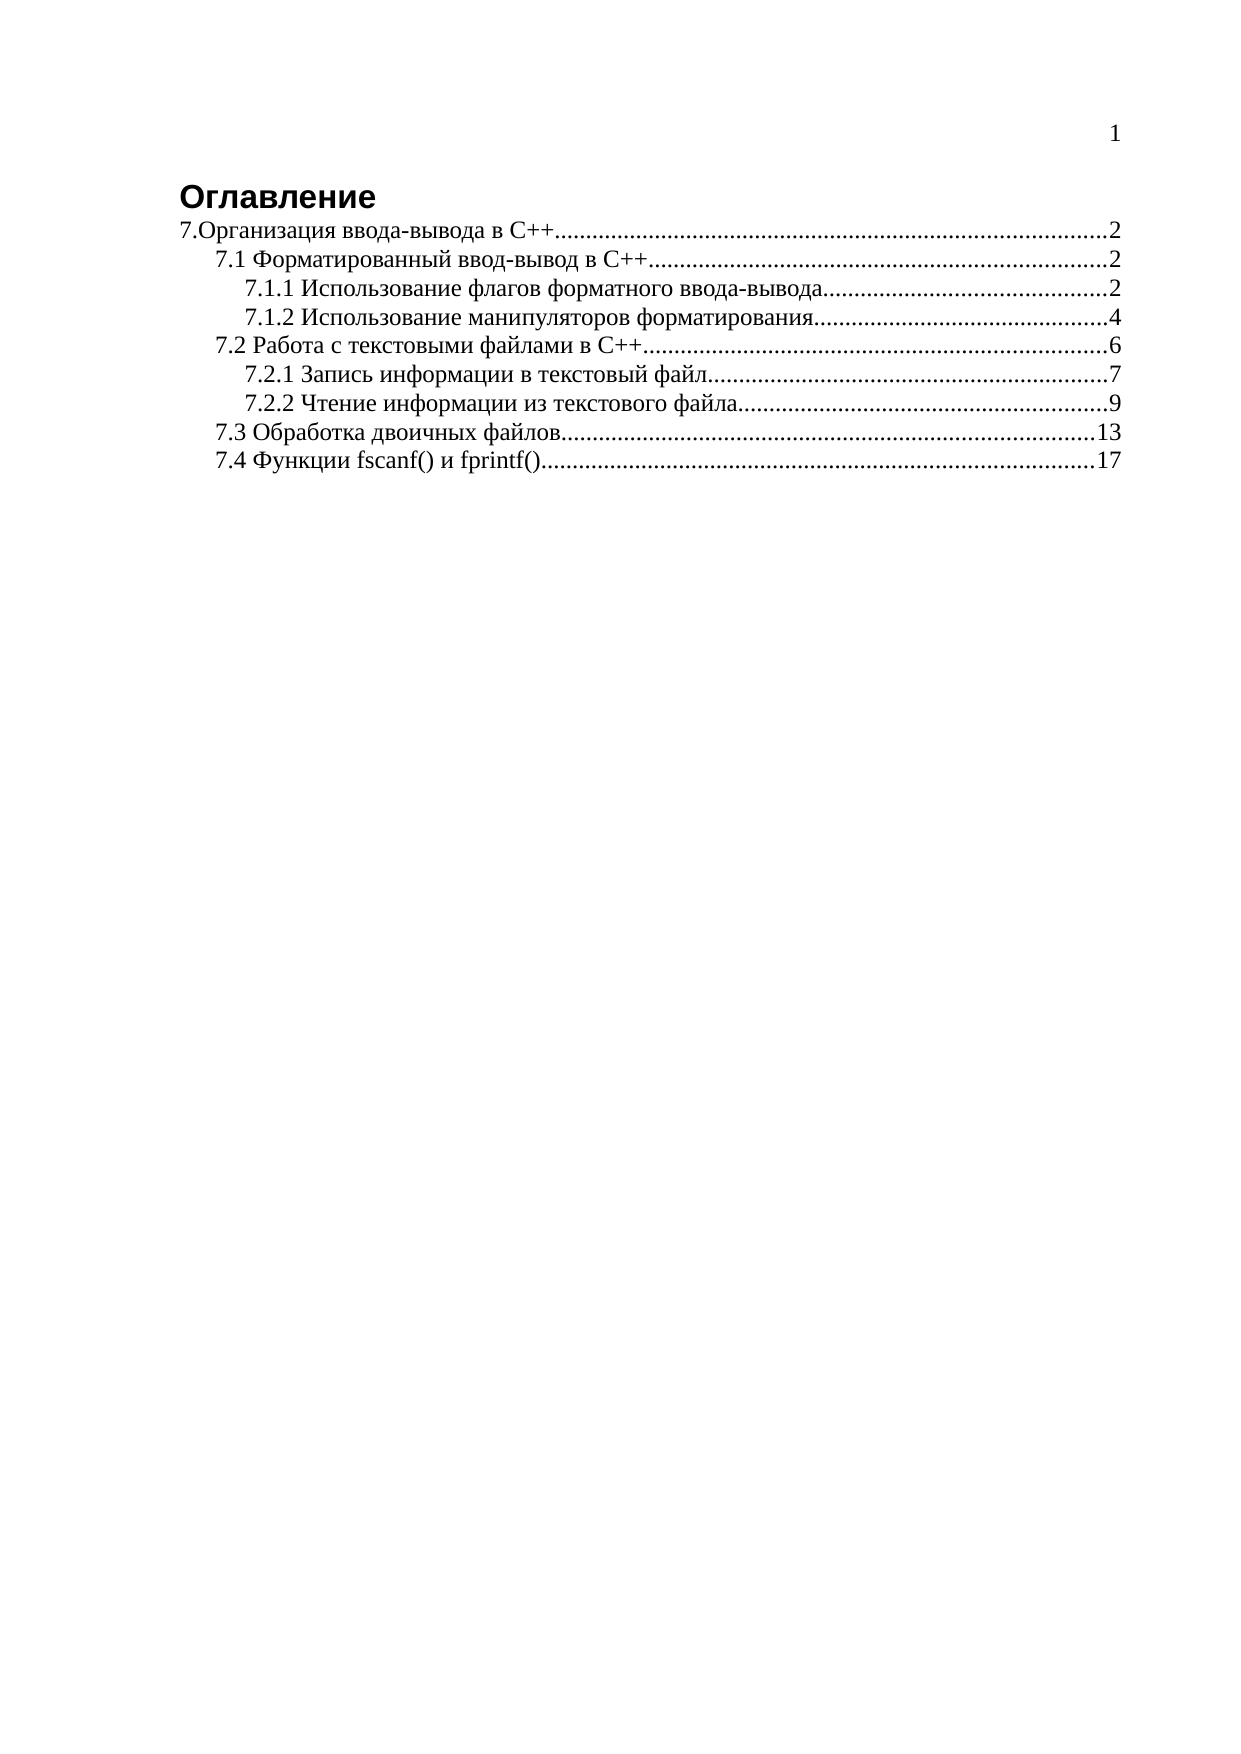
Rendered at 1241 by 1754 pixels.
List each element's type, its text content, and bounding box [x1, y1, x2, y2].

text 7.1 Форматированный ввод-вывод в C++ 2 [208, 244, 1121, 273]
text 7.1.2 Использование манипуляторов форматирования 4 [238, 302, 1121, 331]
text 7.2.1 Запись информации в текстовый файл 7 [238, 359, 1121, 388]
text 7.4 Функции fscanf() и fprintf() 17 [208, 446, 1121, 474]
text 7.3 Обработка двоичных файлов 13 [208, 417, 1121, 446]
text 7.Организация ввода-вывода в C++ 2 [179, 216, 1121, 244]
text 7.2.2 Чтение информации из текстового файла 9 [238, 388, 1121, 417]
text 7.2 Работа с текстовыми файлами в C++ 6 [208, 331, 1121, 359]
text 7.1.1 Использование флагов форматного ввода-вывода 2 [238, 273, 1121, 302]
subtitle Оглавление [179, 177, 1121, 216]
